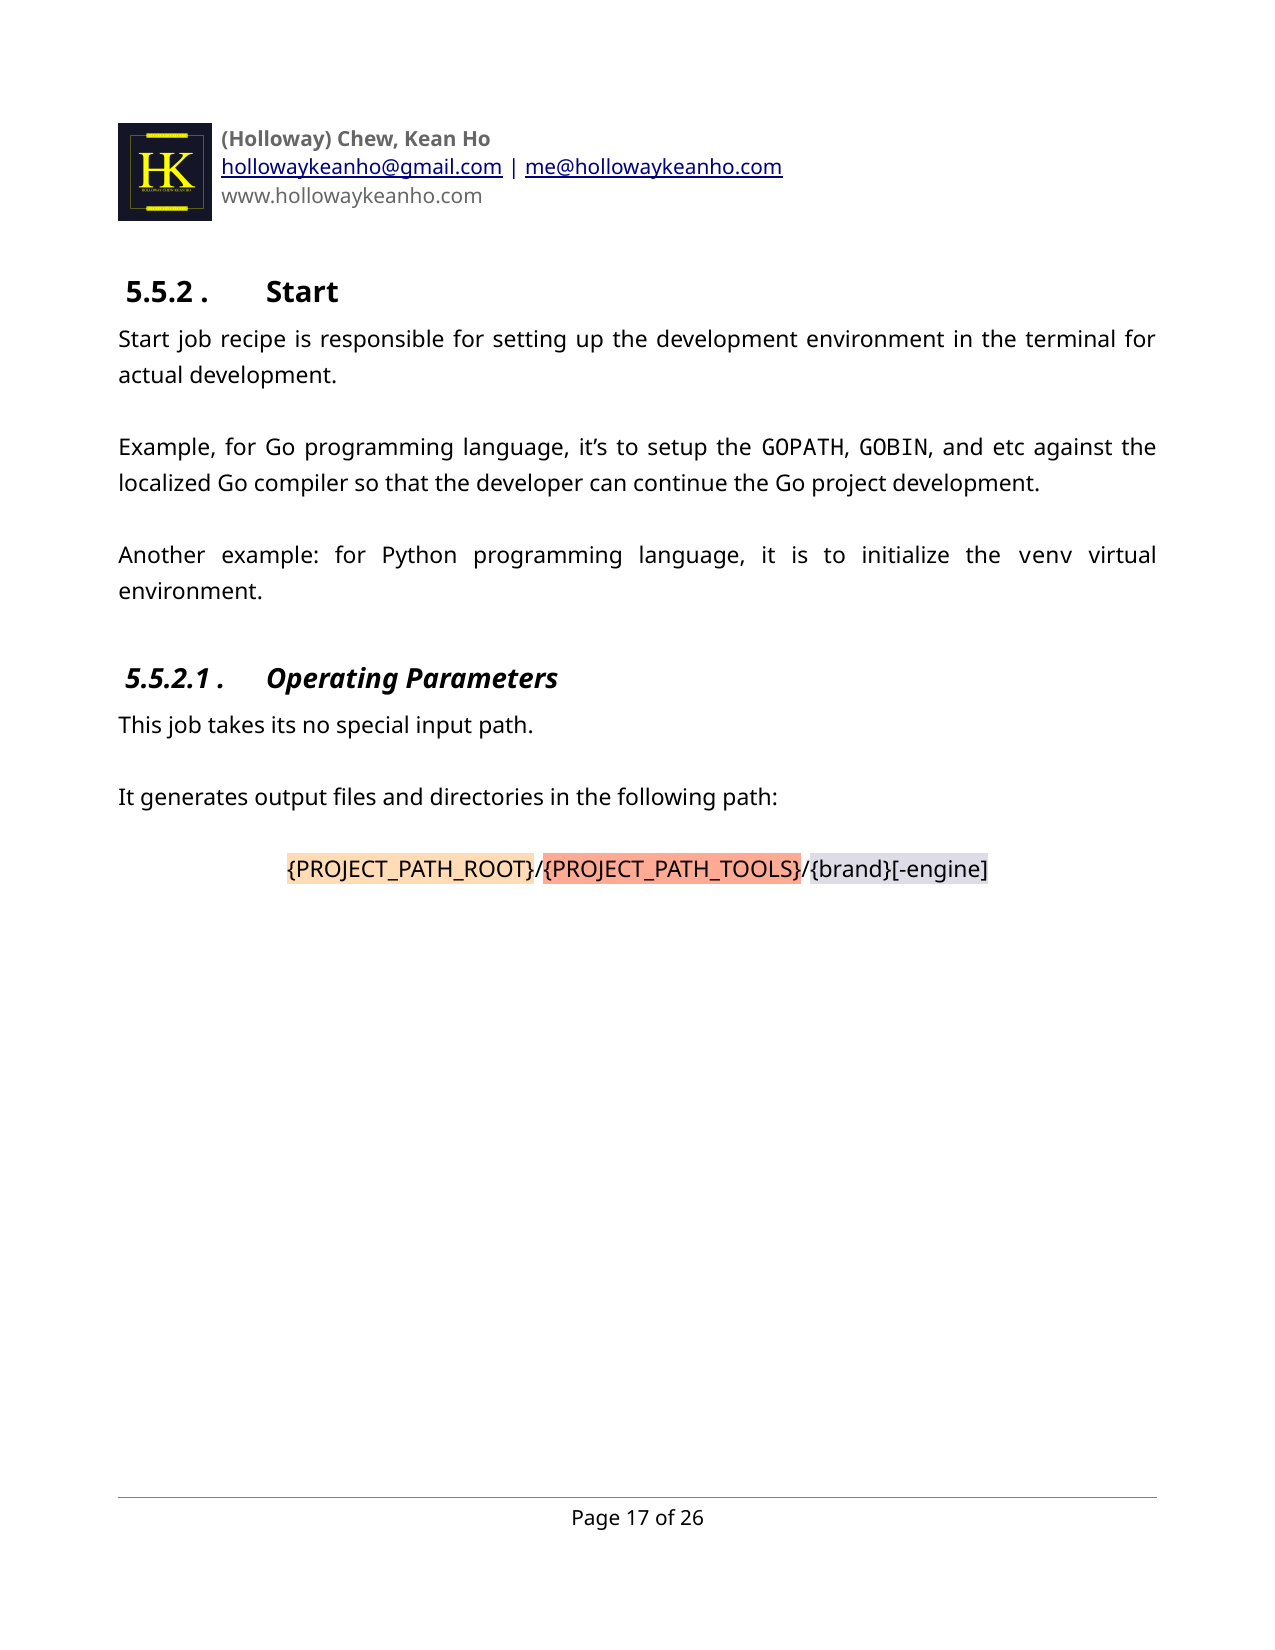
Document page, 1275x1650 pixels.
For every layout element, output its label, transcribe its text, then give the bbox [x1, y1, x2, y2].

subtitle Operating Parameters [118, 659, 1157, 697]
text Start job recipe is responsible for setting up the development environment in the terminal for actual development. [118, 323, 1157, 390]
text It generates output files and directories in the following path: [118, 781, 1157, 812]
text Example, for Go programming language, it’s to setup the GOPATH, GOBIN, and etc against the localized Go compiler so that the developer can continue the Go project development. [118, 431, 1157, 498]
text This job takes its no special input path. [118, 709, 1157, 740]
picture [118, 123, 212, 221]
text {PROJECT_PATH_ROOT}/{PROJECT_PATH_TOOLS}/{brand}[-engine] [118, 853, 1157, 884]
subtitle Start [118, 271, 1157, 311]
text Another example: for Python programming language, it is to initialize the venv virtual environment. [118, 539, 1157, 606]
